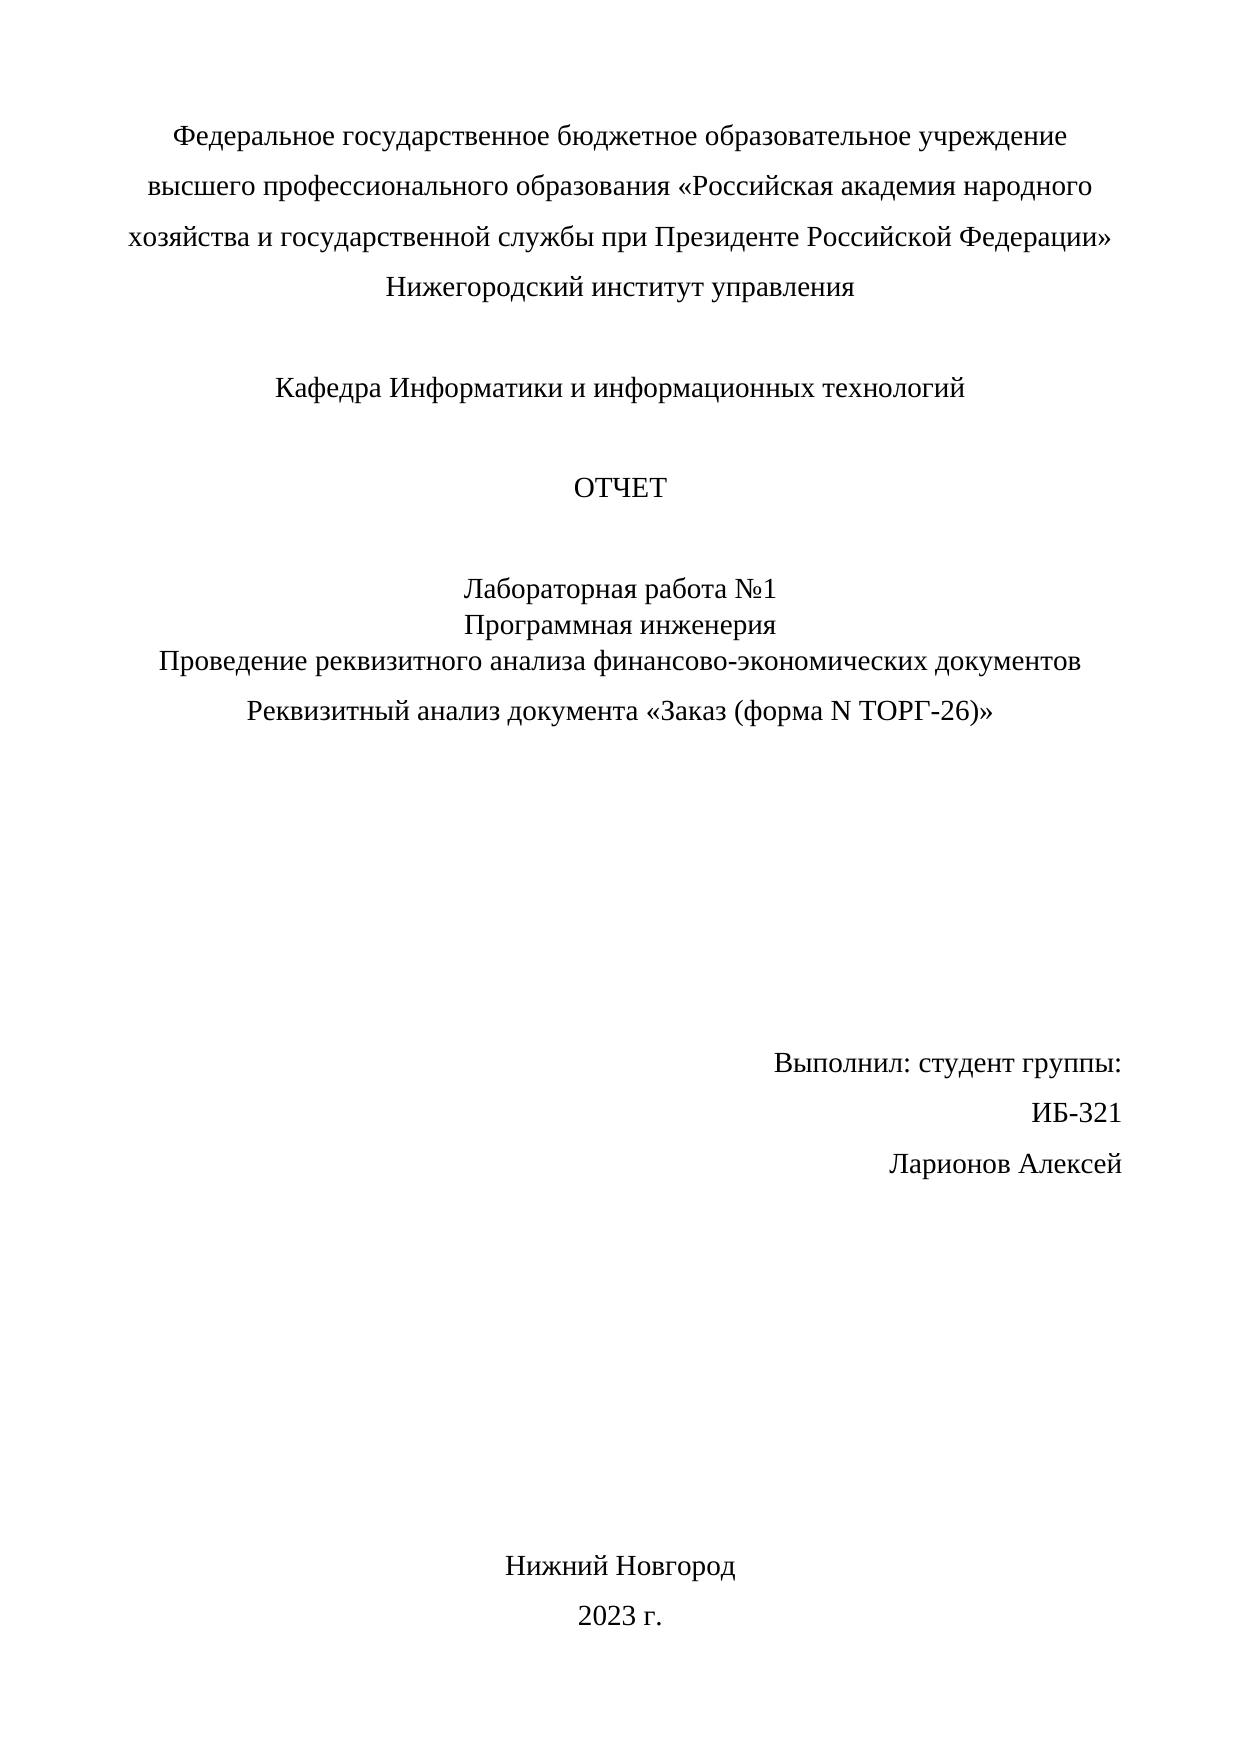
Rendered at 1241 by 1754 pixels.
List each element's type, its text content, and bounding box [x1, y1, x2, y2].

text Программная инженерия [118, 607, 1122, 640]
text Кафедра Информатики и информационных технологий [118, 370, 1122, 403]
text Выполнил: студент группы: [118, 1045, 1122, 1079]
text ИБ-321 [118, 1095, 1122, 1129]
text Федеральное государственное бюджетное образовательное учреждение высшего профессионального образования «Российская академия народного хозяйства и государственной службы при Президенте Российской Федерации» [118, 118, 1122, 252]
text 2023 г. [118, 1598, 1122, 1632]
text Ларионов Алексей [118, 1146, 1122, 1179]
text Нижний Новгород [118, 1548, 1122, 1582]
text Лабораторная работа №1 [118, 571, 1122, 604]
text ОТЧЕТ [118, 470, 1122, 504]
text Реквизитный анализ документа «Заказ (форма N ТОРГ-26)» [118, 693, 1122, 726]
text Проведение реквизитного анализа финансово-экономических документов [118, 643, 1122, 676]
text Нижегородский институт управления [118, 269, 1122, 303]
